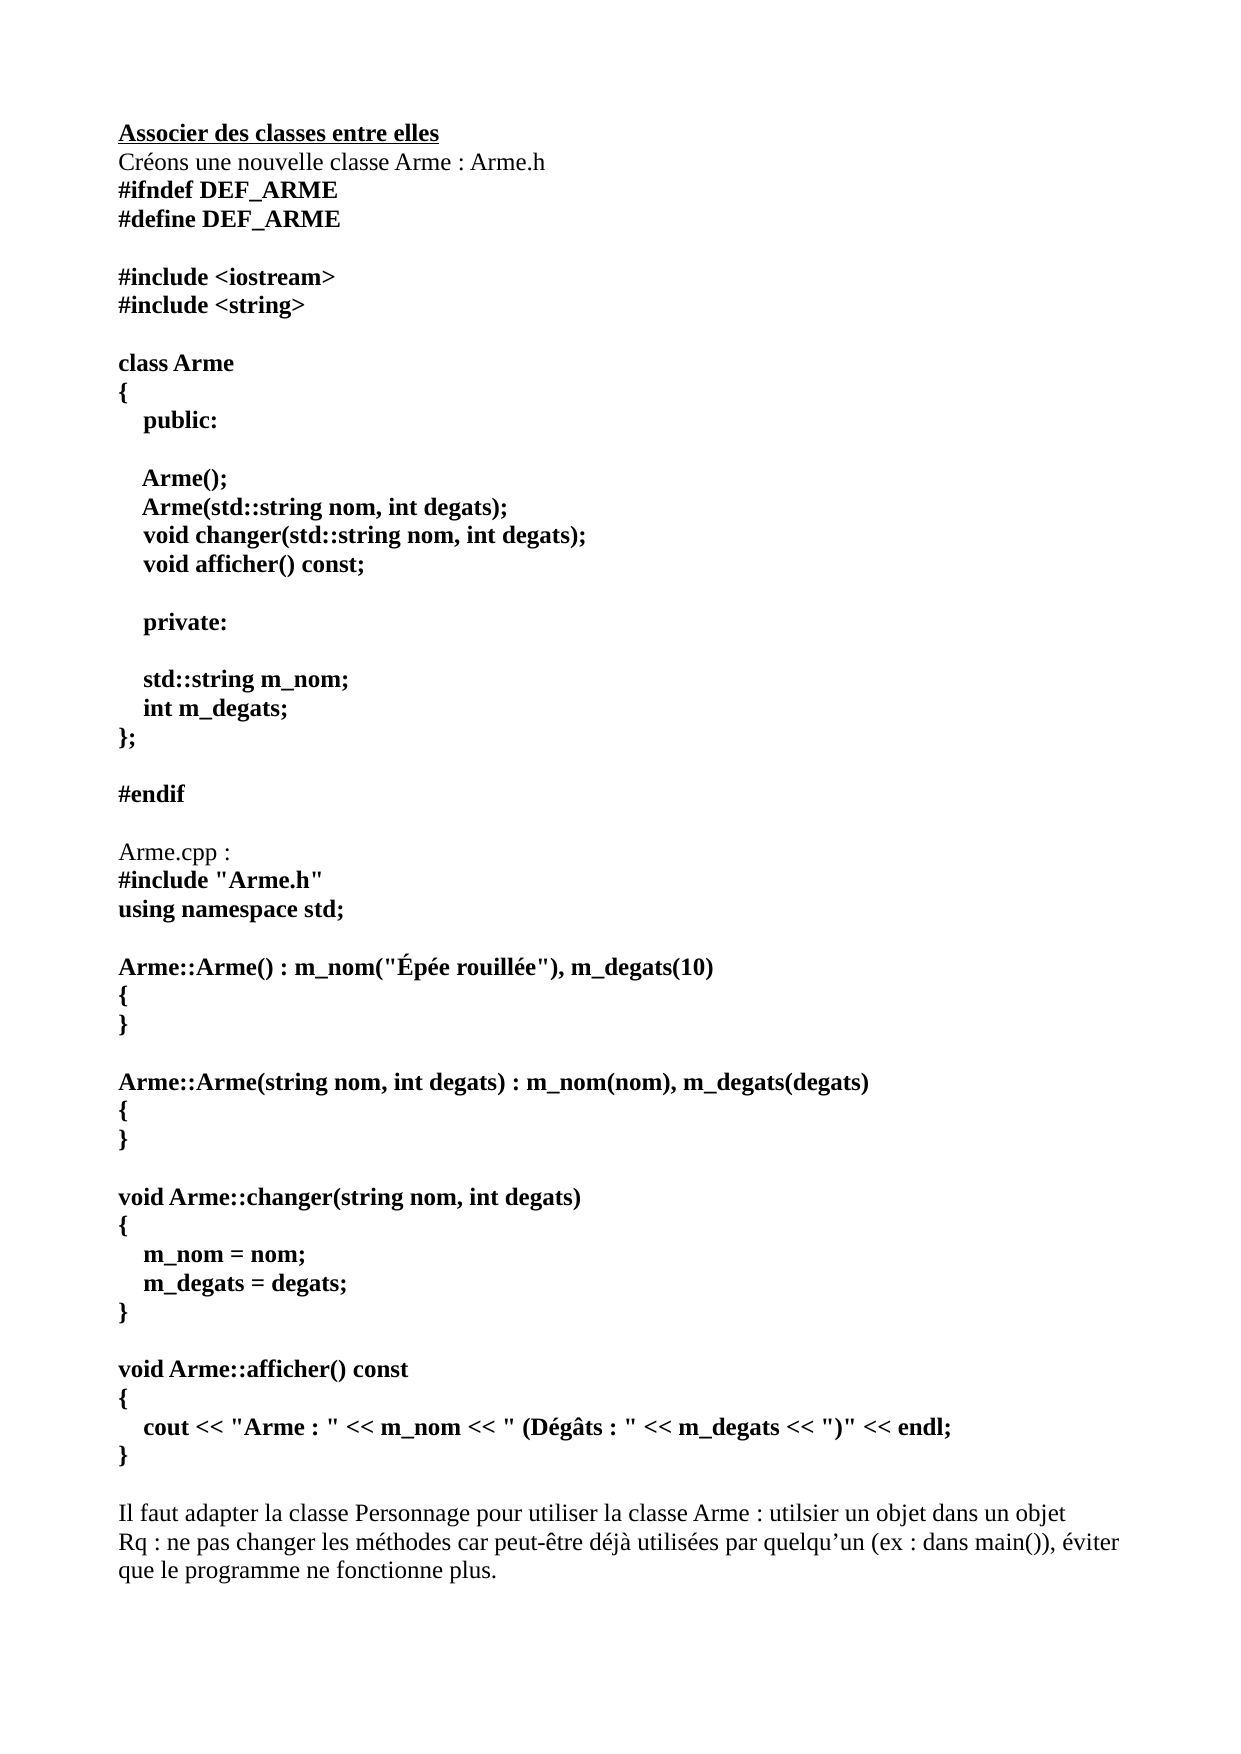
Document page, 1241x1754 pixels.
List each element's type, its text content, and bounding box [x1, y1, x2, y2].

text { [118, 1096, 1122, 1124]
text Arme(); [118, 463, 1122, 492]
text Il faut adapter la classe Personnage pour utiliser la classe Arme : utilsier un objet dans un objet [118, 1498, 1122, 1527]
text private: [118, 607, 1122, 636]
text void afficher() const; [118, 549, 1122, 578]
text { [118, 981, 1122, 1009]
text m_nom = nom; [118, 1239, 1122, 1268]
text #include <iostream> [118, 262, 1122, 291]
text Créons une nouvelle classe Arme : Arme.h [118, 147, 1122, 176]
text }; [118, 722, 1122, 751]
text #ifndef DEF_ARME [118, 176, 1122, 204]
text class Arme [118, 348, 1122, 377]
text #include <string> [118, 291, 1122, 319]
text void changer(std::string nom, int degats); [118, 521, 1122, 549]
text public: [118, 406, 1122, 434]
text } [118, 1297, 1122, 1326]
text Associer des classes entre elles [118, 118, 1122, 147]
text int m_degats; [118, 693, 1122, 722]
text Arme(std::string nom, int degats); [118, 492, 1122, 521]
text { [118, 1211, 1122, 1239]
text std::string m_nom; [118, 664, 1122, 693]
text } [118, 1441, 1122, 1469]
text Arme::Arme() : m_nom("Épée rouillée"), m_degats(10) [118, 952, 1122, 981]
text void Arme::changer(string nom, int degats) [118, 1182, 1122, 1211]
text { [118, 1383, 1122, 1412]
text #include "Arme.h" [118, 866, 1122, 894]
text { [118, 377, 1122, 406]
text m_degats = degats; [118, 1268, 1122, 1297]
text #define DEF_ARME [118, 204, 1122, 233]
text using namespace std; [118, 894, 1122, 923]
text cout << "Arme : " << m_nom << " (Dégâts : " << m_degats << ")" << endl; [118, 1412, 1122, 1441]
text Arme.cpp : [118, 837, 1122, 866]
text Arme::Arme(string nom, int degats) : m_nom(nom), m_degats(degats) [118, 1067, 1122, 1096]
text } [118, 1009, 1122, 1038]
text void Arme::afficher() const [118, 1354, 1122, 1383]
text #endif [118, 779, 1122, 808]
text Rq : ne pas changer les méthodes car peut-être déjà utilisées par quelqu’un (ex : dans main()), éviter que le programme ne fonctionne plus. [118, 1527, 1122, 1584]
text } [118, 1124, 1122, 1153]
